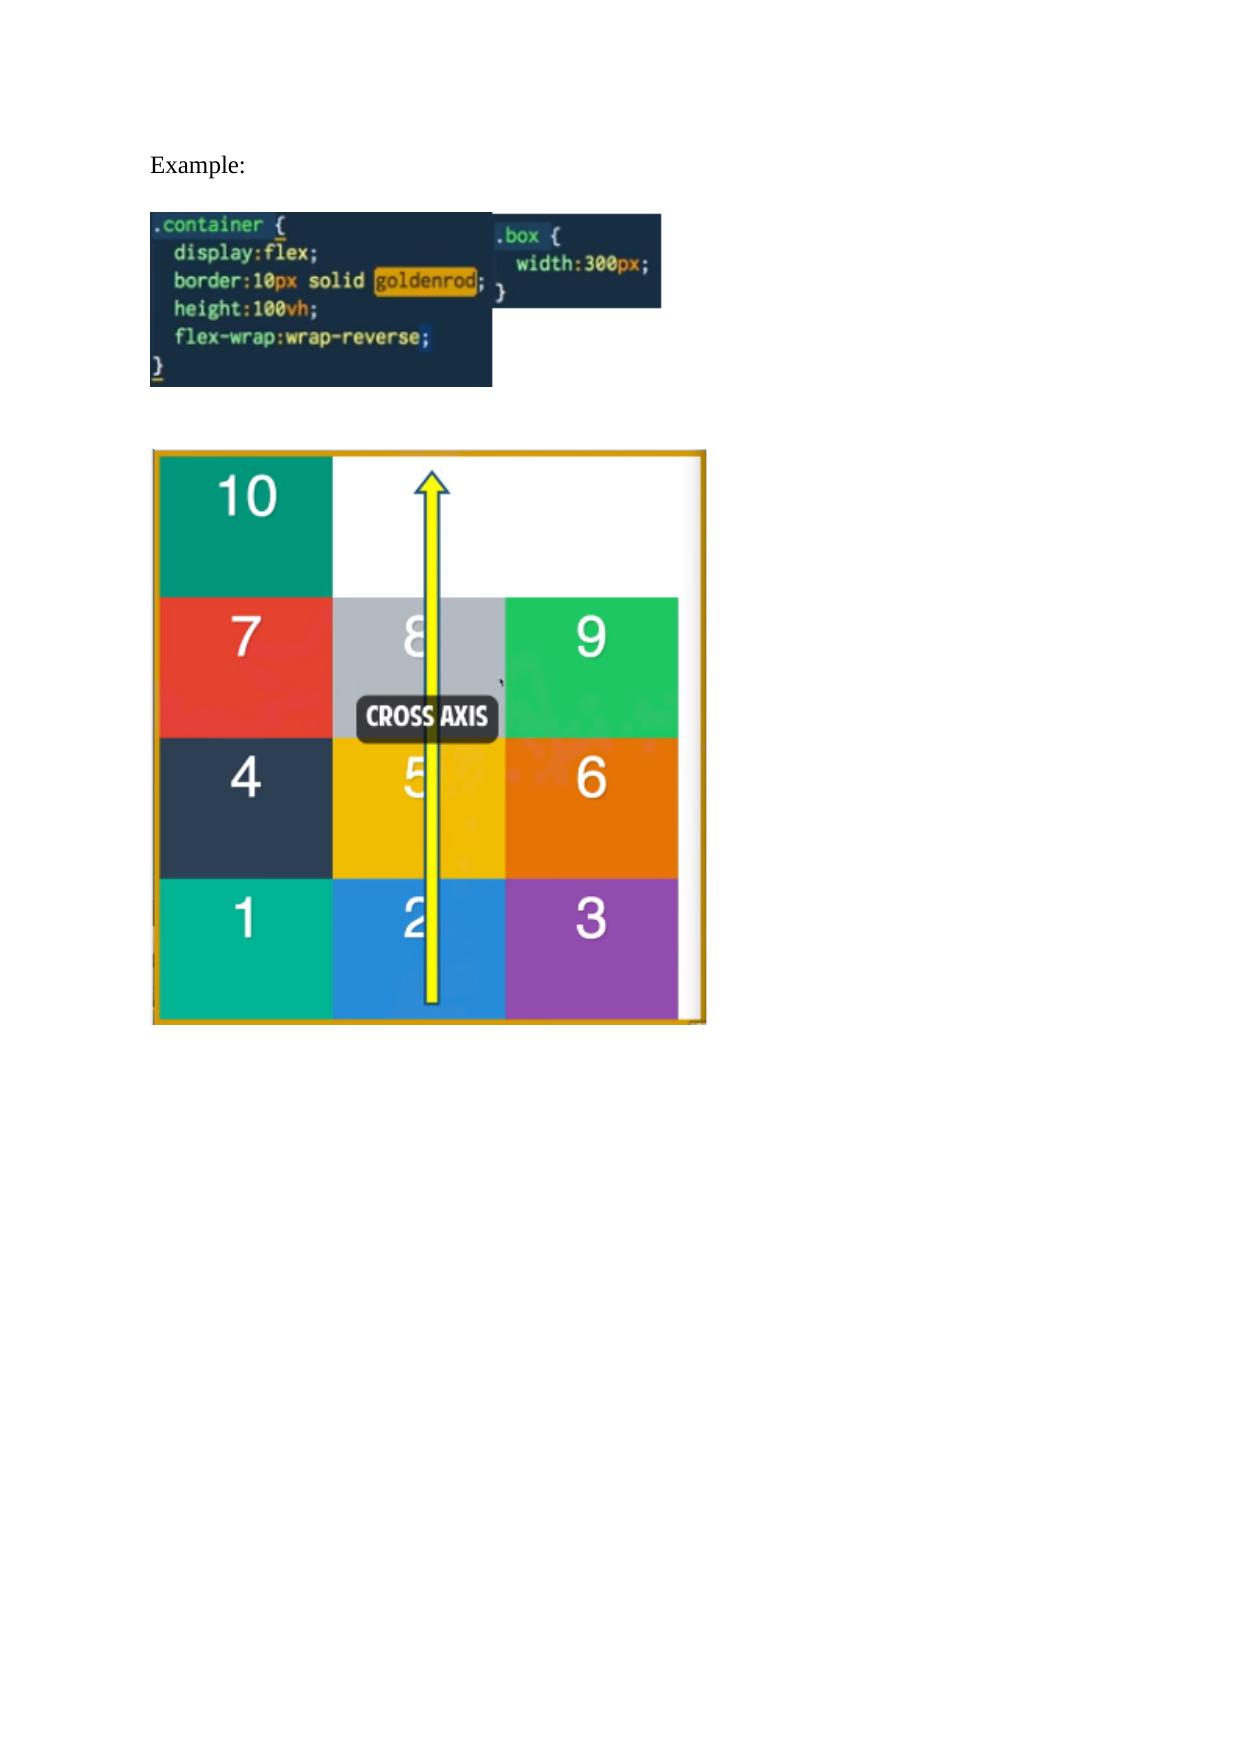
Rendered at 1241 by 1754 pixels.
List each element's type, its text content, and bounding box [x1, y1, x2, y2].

picture [150, 449, 707, 1025]
text Example: [150, 150, 1090, 179]
picture [150, 212, 663, 387]
